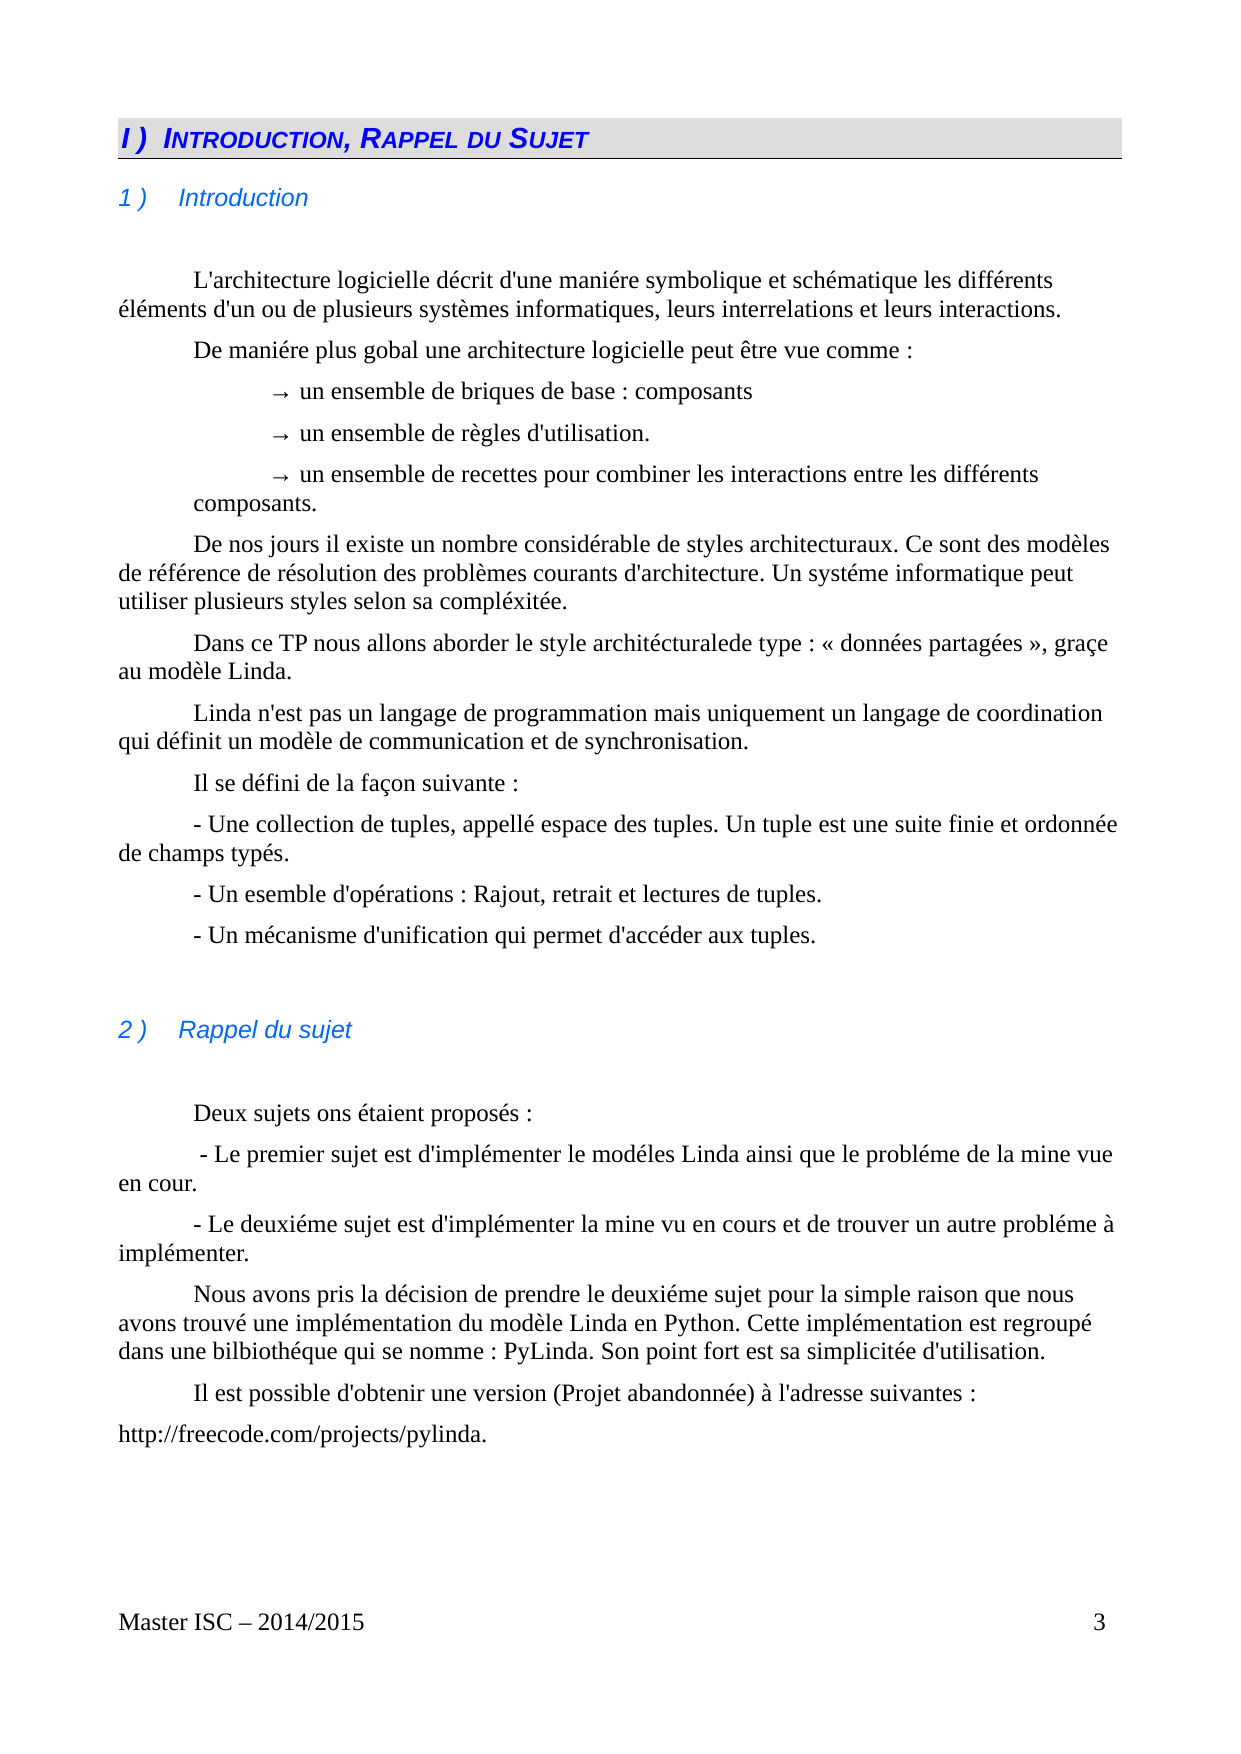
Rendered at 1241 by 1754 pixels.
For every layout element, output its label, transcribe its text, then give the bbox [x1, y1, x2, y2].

text Linda n'est pas un langage de programmation mais uniquement un langage de coordination qui définit un modèle de communication et de synchronisation. [118, 698, 1122, 755]
text → un ensemble de règles d'utilisation. [118, 418, 1122, 446]
text Il est possible d'obtenir une version (Projet abandonnée) à l'adresse suivantes : [118, 1378, 1122, 1406]
text http://freecode.com/projects/pylinda. [118, 1419, 1122, 1448]
subtitle Rappel du sujet [118, 1015, 1122, 1044]
text → un ensemble de briques de base : composants [118, 376, 1122, 405]
text - Le deuxiéme sujet est d'implémenter la mine vu en cours et de trouver un autre probléme à implémenter. [118, 1209, 1122, 1266]
text - Un esemble d'opérations : Rajout, retrait et lectures de tuples. [118, 879, 1122, 908]
text Nous avons pris la décision de prendre le deuxiéme sujet pour la simple raison que nous avons trouvé une implémentation du modèle Linda en Python. Cette implémentation est regroupé dans une bilbiothéque qui se nomme : PyLinda. Son point fort est sa simplicitée d'utilisation. [118, 1279, 1122, 1365]
text - Une collection de tuples, appellé espace des tuples. Un tuple est une suite finie et ordonnée de champs typés. [118, 809, 1122, 866]
subtitle Introduction [118, 183, 1122, 211]
text - Un mécanisme d'unification qui permet d'accéder aux tuples. [118, 920, 1122, 949]
text L'architecture logicielle décrit d'une maniére symbolique et schématique les différents éléments d'un ou de plusieurs systèmes informatiques, leurs interrelations et leurs interactions. [118, 265, 1122, 323]
text - Le premier sujet est d'implémenter le modéles Linda ainsi que le probléme de la mine vue en cour. [118, 1139, 1122, 1196]
text Deux sujets ons étaient proposés : [118, 1098, 1122, 1126]
text → un ensemble de recettes pour combiner les interactions entre les différents composants. [118, 459, 1122, 516]
text De maniére plus gobal une architecture logicielle peut être vue comme : [118, 335, 1122, 364]
text Il se défini de la façon suivante : [118, 768, 1122, 796]
subtitle Introduction, Rappel du Sujet [118, 118, 1122, 158]
text Dans ce TP nous allons aborder le style architécturalede type : « données partagées », graçe au modèle Linda. [118, 628, 1122, 685]
text De nos jours il existe un nombre considérable de styles architecturaux. Ce sont des modèles de référence de résolution des problèmes courants d'architecture. Un systéme informatique peut utiliser plusieurs styles selon sa compléxitée. [118, 529, 1122, 615]
